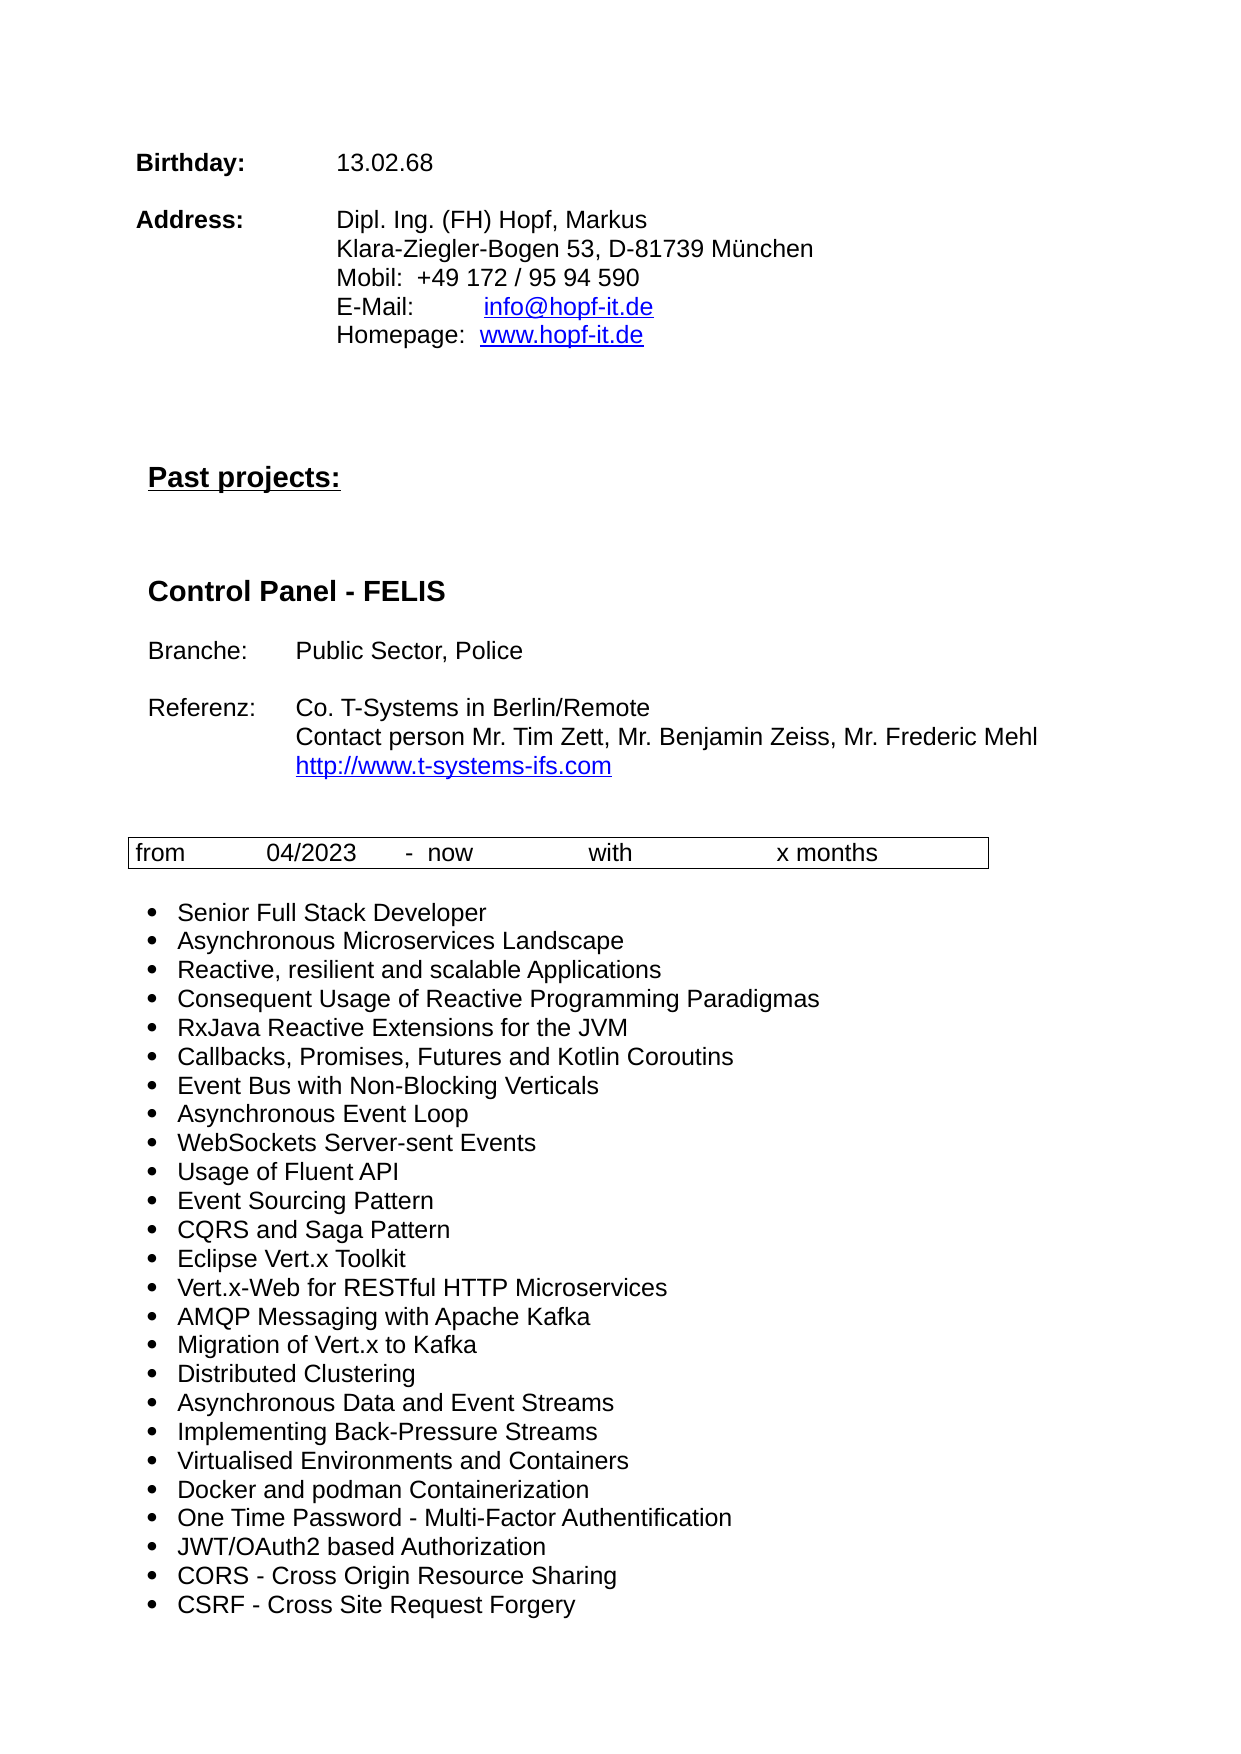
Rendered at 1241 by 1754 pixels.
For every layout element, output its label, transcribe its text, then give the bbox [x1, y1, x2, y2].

subtitle Control Panel - FELIS [148, 574, 1104, 607]
list Senior Full Stack Developer [148, 897, 1104, 926]
list Docker and podman Containerization [148, 1474, 1104, 1503]
list Vert.x-Web for RESTful HTTP Microservices [148, 1273, 1104, 1301]
list Asynchronous Event Loop [148, 1099, 1104, 1128]
list One Time Password - Multi-Factor Authentification [148, 1503, 1104, 1532]
list Usage of Fluent API [148, 1157, 1104, 1186]
list Event Sourcing Pattern [148, 1186, 1104, 1215]
text http://www.t-systems-ifs.com [221, 751, 1104, 780]
list Callbacks, Promises, Futures and Kotlin Coroutins [148, 1042, 1104, 1071]
list Distributed Clustering [148, 1359, 1104, 1388]
table_cell Dipl. Ing. (FH) Hopf, Markus Klara-Ziegler-Bogen 53, D-81739 München Mobil: +49 172 / 95 94 590 E-Mail: info@hopf-it.de Homepage: www.hopf-it.de [336, 206, 1209, 378]
subtitle Past projects: [148, 461, 1104, 494]
list Virtualised Environments and Containers [148, 1446, 1104, 1474]
list Asynchronous Microservices Landscape [148, 926, 1104, 955]
list JWT/OAuth2 based Authorization [148, 1532, 1104, 1561]
table_header with [581, 838, 762, 868]
list AMQP Messaging with Apache Kafka [148, 1301, 1104, 1330]
table_header now [420, 838, 581, 868]
list Event Bus with Non-Blocking Verticals [148, 1071, 1104, 1099]
text Referenz: Co. T-Systems in Berlin/Remote [148, 693, 1104, 722]
list Asynchronous Data and Event Streams [148, 1388, 1104, 1417]
table_header - [398, 838, 420, 868]
text Branche: Public Sector, Police [148, 636, 1104, 665]
list WebSockets Server-sent Events [148, 1128, 1104, 1157]
text Contact person Mr. Tim Zett, Mr. Benjamin Zeiss, Mr. Frederic Mehl [148, 722, 1104, 751]
list Reactive, resilient and scalable Applications [148, 955, 1104, 984]
table_header from [129, 838, 259, 868]
table_header 04/2023 [259, 838, 398, 868]
list CORS - Cross Origin Resource Sharing [148, 1561, 1104, 1590]
list Implementing Back-Pressure Streams [148, 1417, 1104, 1446]
table_cell Birthday: [136, 148, 336, 206]
list Migration of Vert.x to Kafka [148, 1330, 1104, 1359]
table_cell Address: [136, 206, 336, 378]
list RxJava Reactive Extensions for the JVM [148, 1013, 1104, 1042]
list CSRF - Cross Site Request Forgery [148, 1590, 1104, 1619]
table_cell 13.02.68 [336, 148, 1209, 206]
list Eclipse Vert.x Toolkit [148, 1244, 1104, 1273]
list CQRS and Saga Pattern [148, 1215, 1104, 1244]
list Consequent Usage of Reactive Programming Paradigmas [148, 984, 1104, 1013]
table_header x months [762, 838, 988, 868]
